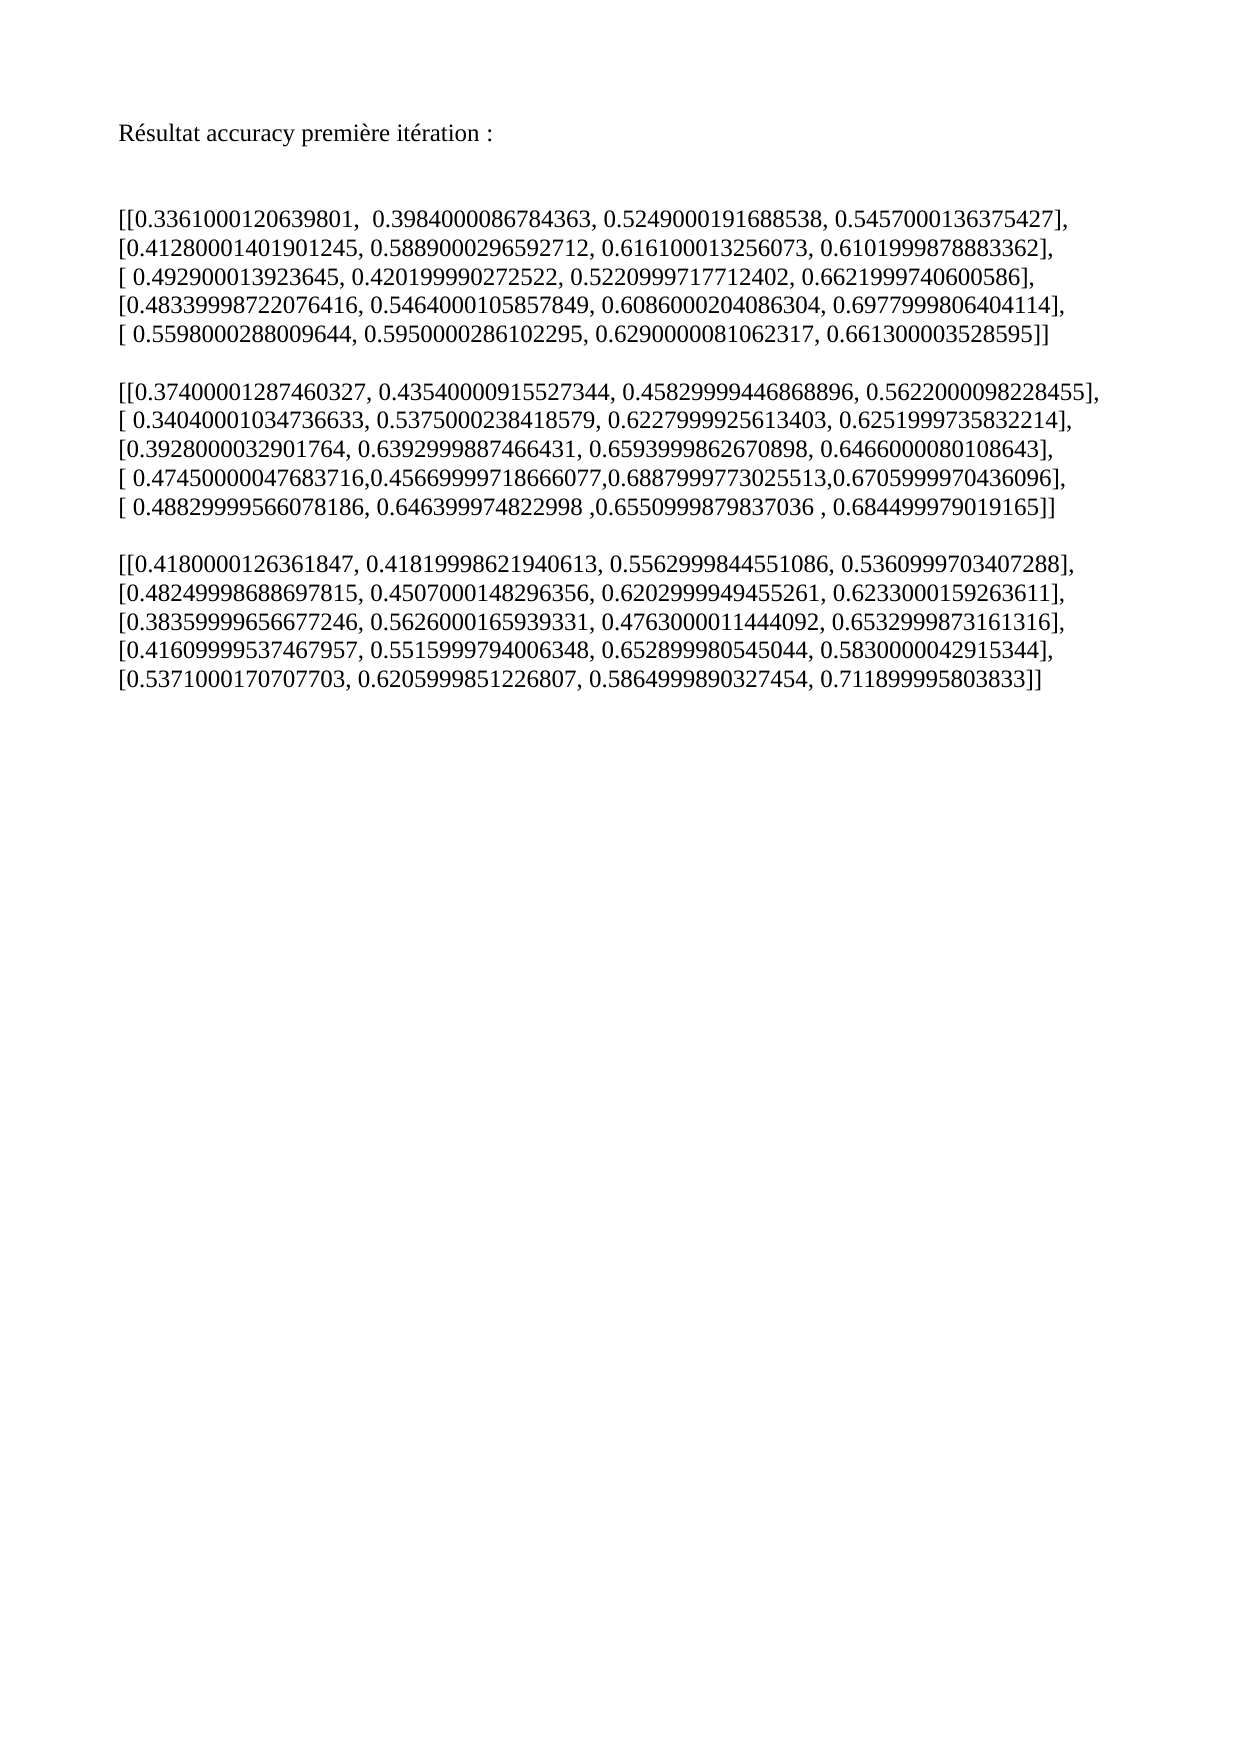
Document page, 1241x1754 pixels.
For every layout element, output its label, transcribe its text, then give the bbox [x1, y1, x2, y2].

text [0.48339998722076416, 0.5464000105857849, 0.6086000204086304, 0.6977999806404114], [118, 291, 1122, 319]
text [[0.37400001287460327, 0.43540000915527344, 0.45829999446868896, 0.5622000098228455], [ 0.34040001034736633, 0.5375000238418579, 0.6227999925613403, 0.6251999735832214], [0.3928000032901764, 0.6392999887466431, 0.6593999862670898, 0.6466000080108643], [ 0.47450000047683716,0.45669999718666077,0.6887999773025513,0.6705999970436096], [ 0.48829999566078186, 0.646399974822998 ,0.6550999879837036 , 0.684499979019165]] [118, 377, 1122, 521]
text Résultat accuracy première itération : [118, 118, 1122, 147]
text [ 0.5598000288009644, 0.5950000286102295, 0.6290000081062317, 0.661300003528595]] [118, 319, 1122, 348]
text [[0.4180000126361847, 0.41819998621940613, 0.5562999844551086, 0.5360999703407288], [0.48249998688697815, 0.4507000148296356, 0.6202999949455261, 0.6233000159263611], [0.38359999656677246, 0.5626000165939331, 0.4763000011444092, 0.6532999873161316], [0.41609999537467957, 0.5515999794006348, 0.652899980545044, 0.5830000042915344], [0.5371000170707703, 0.6205999851226807, 0.5864999890327454, 0.711899995803833]] [118, 549, 1122, 693]
text [[0.3361000120639801, 0.3984000086784363, 0.5249000191688538, 0.5457000136375427], [118, 204, 1122, 233]
text [ 0.492900013923645, 0.420199990272522, 0.5220999717712402, 0.6621999740600586], [118, 262, 1122, 291]
text [0.41280001401901245, 0.5889000296592712, 0.616100013256073, 0.6101999878883362], [118, 233, 1122, 262]
